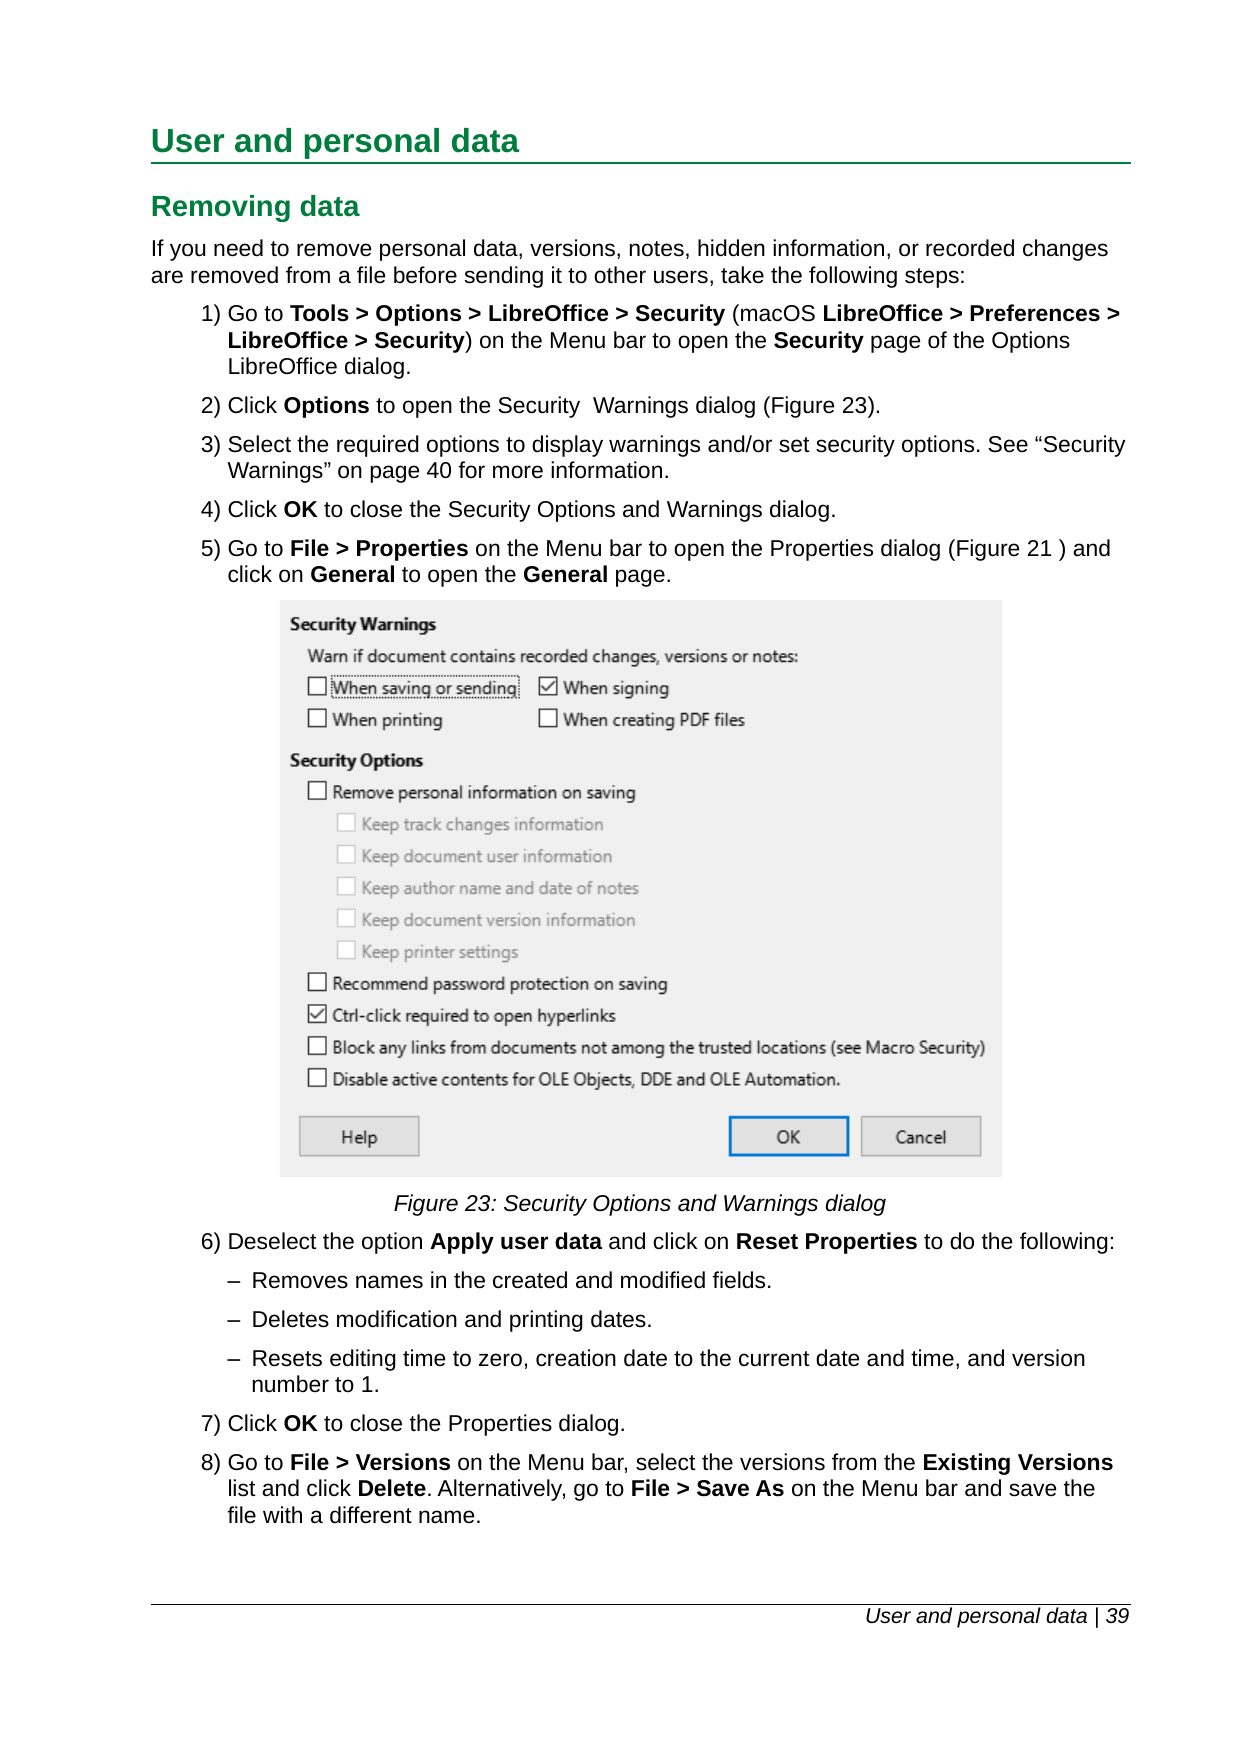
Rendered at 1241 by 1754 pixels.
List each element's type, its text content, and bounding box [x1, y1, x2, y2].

list Click OK to close the Properties dialog. [227, 1410, 1131, 1436]
list If you need to remove personal data, versions, notes, hidden information, or recorded changes are removed from a file before sending it to other users, take the following steps: [151, 235, 1131, 288]
list Click Options to open the Security Warnings dialog (Figure 23). [227, 392, 1131, 418]
text Figure 23: Security Options and Warnings dialog [279, 1189, 1002, 1216]
list Click OK to close the Security Options and Warnings dialog. [227, 496, 1131, 522]
picture [279, 600, 1002, 1177]
list Removes names in the created and modified fields. [227, 1267, 1131, 1293]
list Go to Tools > Options > LibreOffice > Security (macOS LibreOffice > Preferences > LibreOffice > Security) on the Menu bar to open the Security page of the Options LibreOffice dialog. [227, 300, 1131, 379]
list Go to File > Properties on the Menu bar to open the Properties dialog (Figure 21 ) and click on General to open the General page. [227, 535, 1131, 588]
list Resets editing time to zero, creation date to the current date and time, and version number to 1. [227, 1345, 1131, 1397]
list Deselect the option Apply user data and click on Reset Properties to do the following: [227, 1228, 1131, 1254]
subtitle Removing data [151, 189, 1131, 223]
subtitle User and personal data [151, 121, 1131, 162]
list Select the required options to display warnings and/or set security options. See “Security Warnings” on page 39 for more information. [227, 431, 1131, 483]
list Go to File > Versions on the Menu bar, select the versions from the Existing Versions list and click Delete. Alternatively, go to File > Save As on the Menu bar and save the file with a different name. [227, 1449, 1131, 1528]
list Deletes modification and printing dates. [227, 1306, 1131, 1332]
